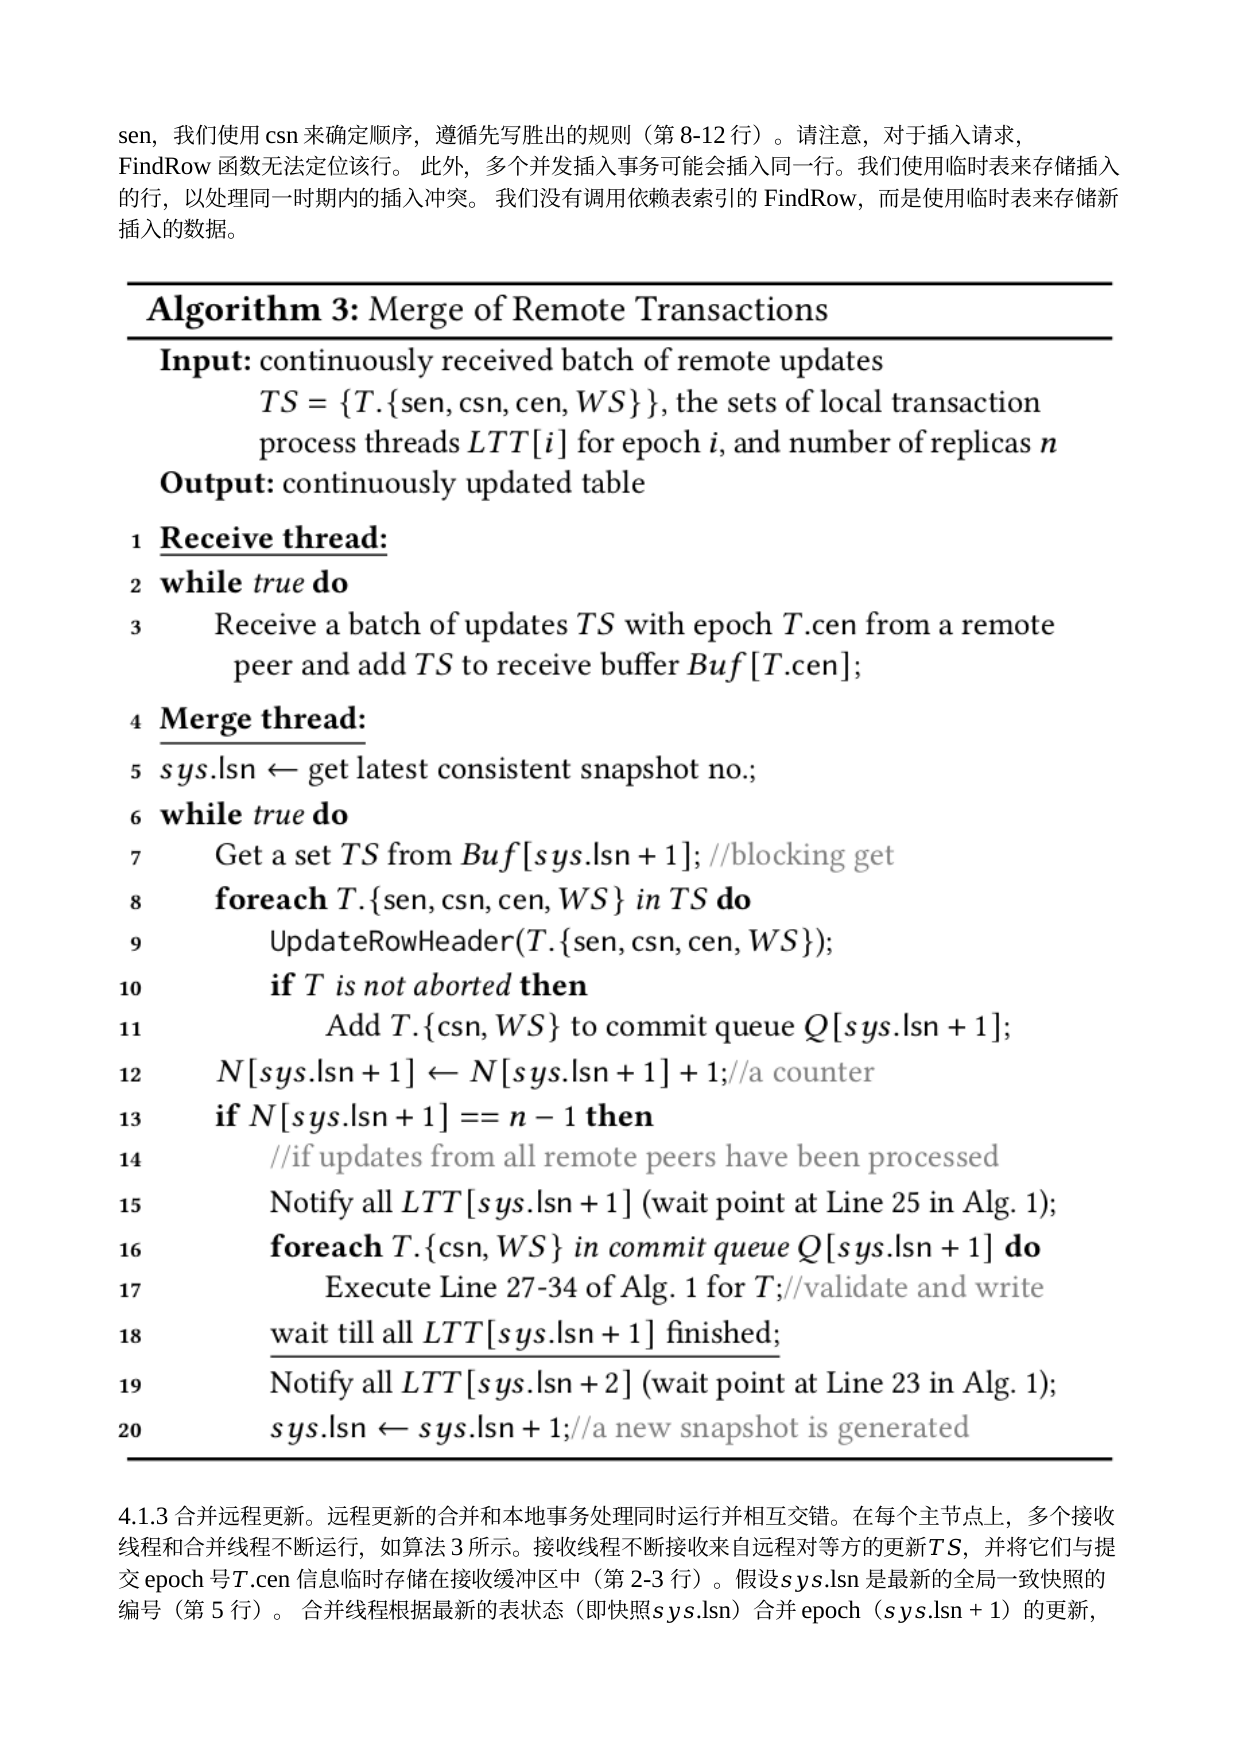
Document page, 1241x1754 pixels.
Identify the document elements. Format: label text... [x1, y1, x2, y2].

text 4.1.3 合并远程更新。远程更新的合并和本地事务处理同时运行并相互交错。在每个主节点上，多个接收线程和合并线程不断运行，如算法3所示。接收线程不断接收来自远程对等方的更新𝑇𝑆，并将它们与提交epoch号𝑇.cen 信息临时存储在接收缓冲区中（第 2-3 行）。假设𝑠𝑦𝑠.lsn 是最新的全局一致快照的编号（第 5 行）。 合并线程根据最新的表状态（即快照𝑠𝑦𝑠.lsn）合并epoch（𝑠𝑦𝑠.lsn + 1）的更新， [118, 1499, 1122, 1625]
picture [118, 272, 1123, 1471]
text sen，我们使用csn来确定顺序，遵循先写胜出的规则（第8-12行）。请注意，对于插入请求，FindRow 函数无法定位该行。 此外，多个并发插入事务可能会插入同一行。我们使用临时表来存储插入的行，以处理同一时期内的插入冲突。 我们没有调用依赖表索引的 FindRow，而是使用临时表来存储新插入的数据。 [118, 118, 1122, 244]
